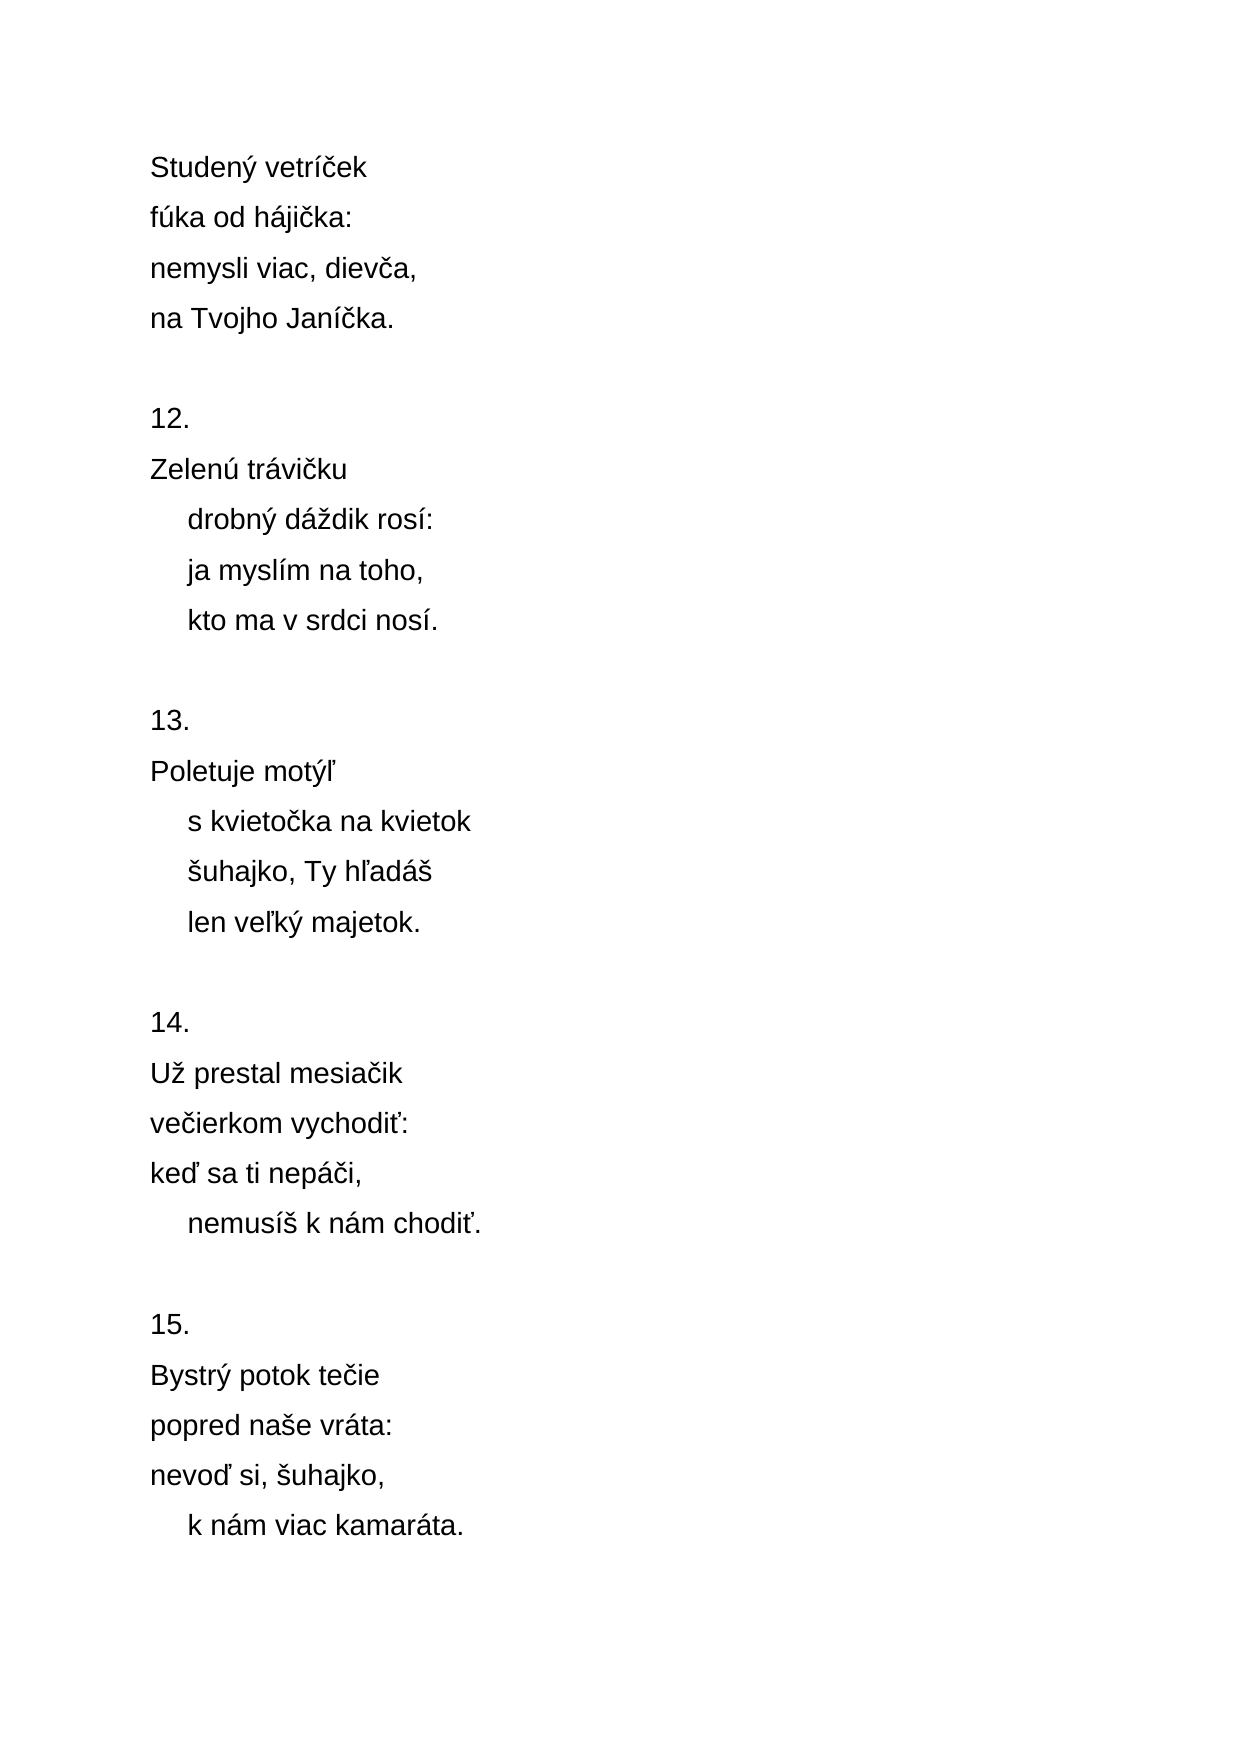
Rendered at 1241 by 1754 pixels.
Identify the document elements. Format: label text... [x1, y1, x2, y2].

text s kvietočka na kvietok [150, 804, 1091, 838]
text len veľký majetok. [150, 905, 1091, 938]
text 12. [150, 402, 1091, 435]
text nemusíš k nám chodiť. [150, 1207, 1091, 1240]
text 15. [150, 1307, 1091, 1341]
text drobný dáždik rosí: [150, 502, 1091, 536]
text ja myslím na toho, [150, 552, 1091, 586]
text nemysli viac, dievča, [150, 251, 1091, 284]
text Zelenú trávičku [150, 452, 1091, 485]
text k nám viac kamaráta. [150, 1508, 1091, 1542]
text nevoď si, šuhajko, [150, 1458, 1091, 1492]
text popred naše vráta: [150, 1408, 1091, 1441]
text Už prestal mesiačik [150, 1056, 1091, 1089]
text na Tvojho Janíčka. [150, 301, 1091, 334]
text Bystrý potok tečie [150, 1357, 1091, 1391]
text keď sa ti nepáči, [150, 1156, 1091, 1190]
text Poletuje motýľ [150, 754, 1091, 787]
text 13. [150, 703, 1091, 737]
text 14. [150, 1005, 1091, 1039]
text večierkom vychodiť: [150, 1106, 1091, 1139]
text šuhajko, Ty hľadáš [150, 854, 1091, 888]
text kto ma v srdci nosí. [150, 603, 1091, 636]
text Studený vetríček [150, 150, 1091, 183]
text fúka od hájička: [150, 200, 1091, 234]
